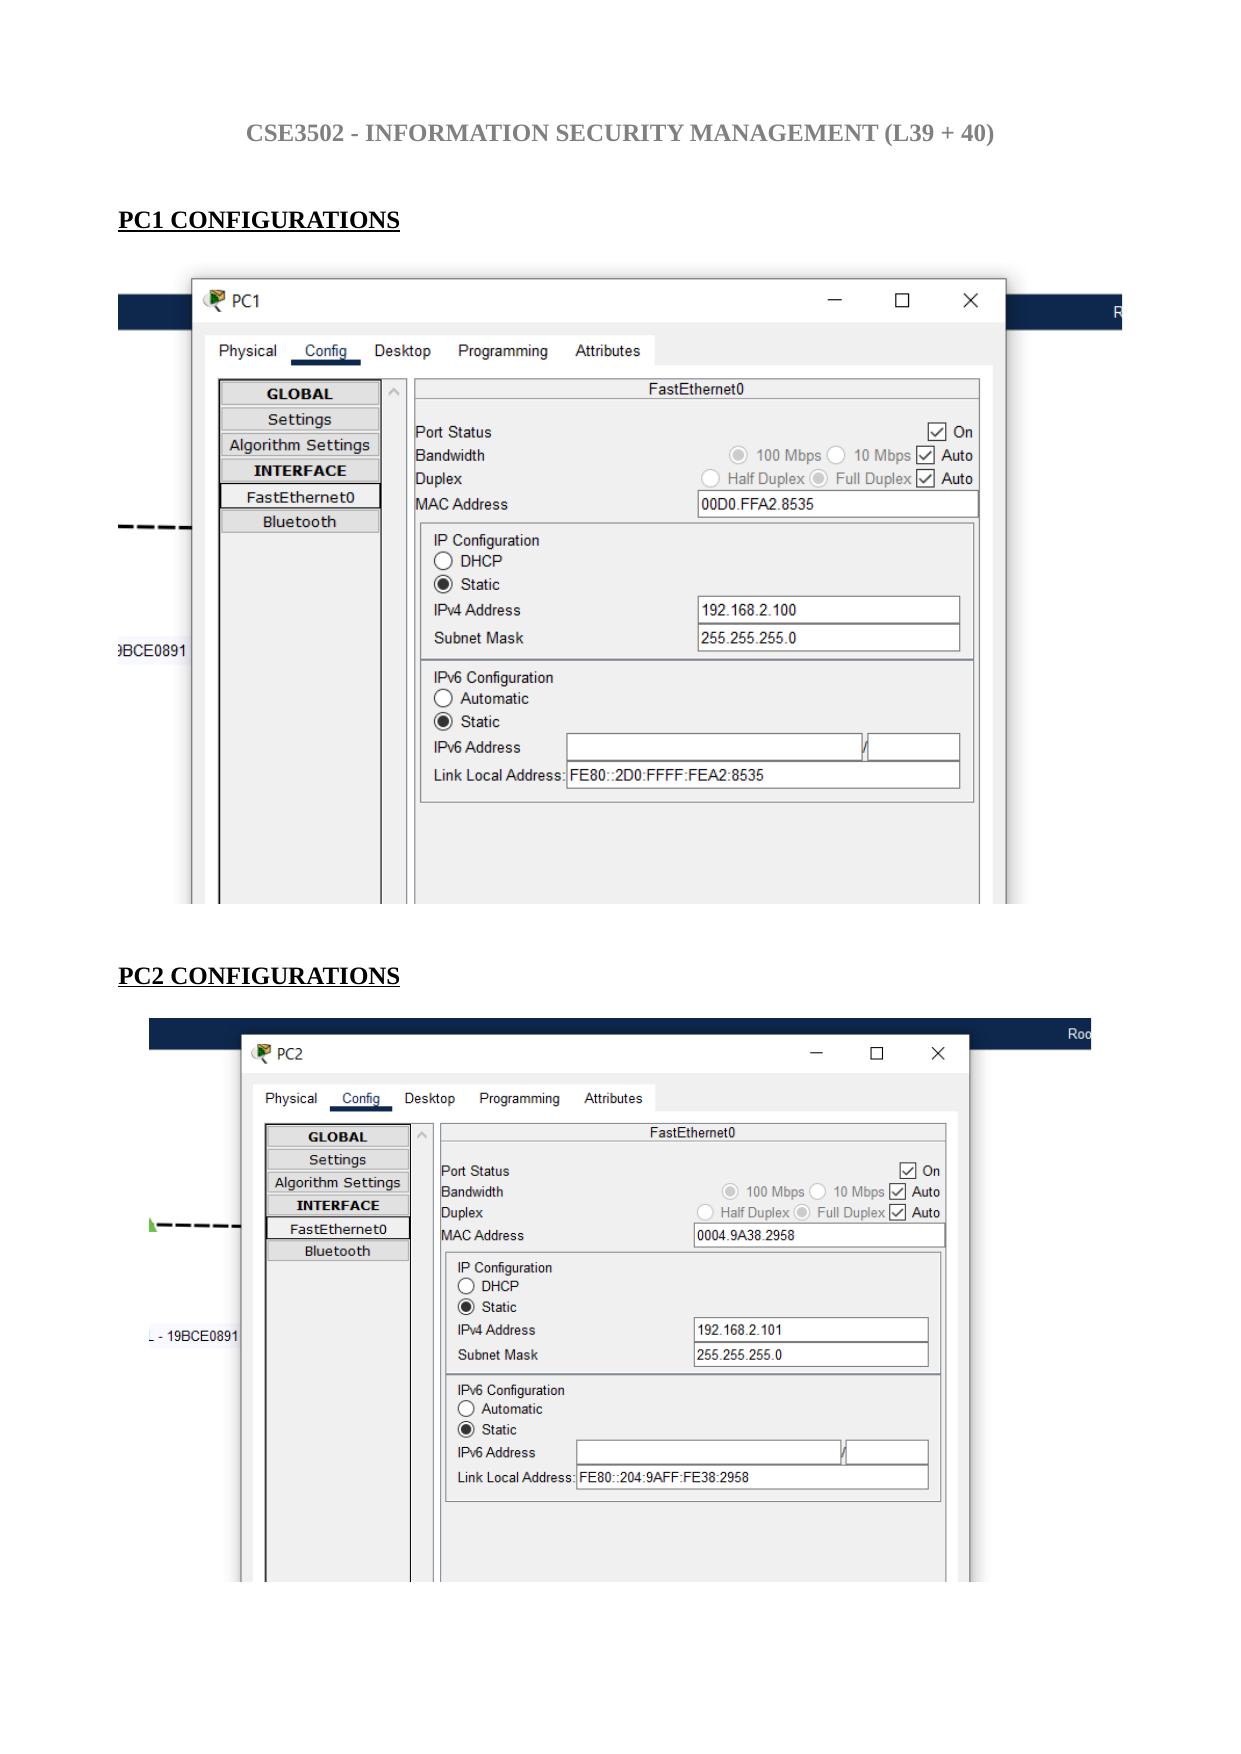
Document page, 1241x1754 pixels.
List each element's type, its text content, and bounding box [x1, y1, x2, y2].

picture [118, 262, 1123, 904]
text PC1 CONFIGURATIONS [118, 205, 1122, 234]
text PC2 CONFIGURATIONS [118, 961, 1122, 989]
picture [149, 1018, 1092, 1582]
